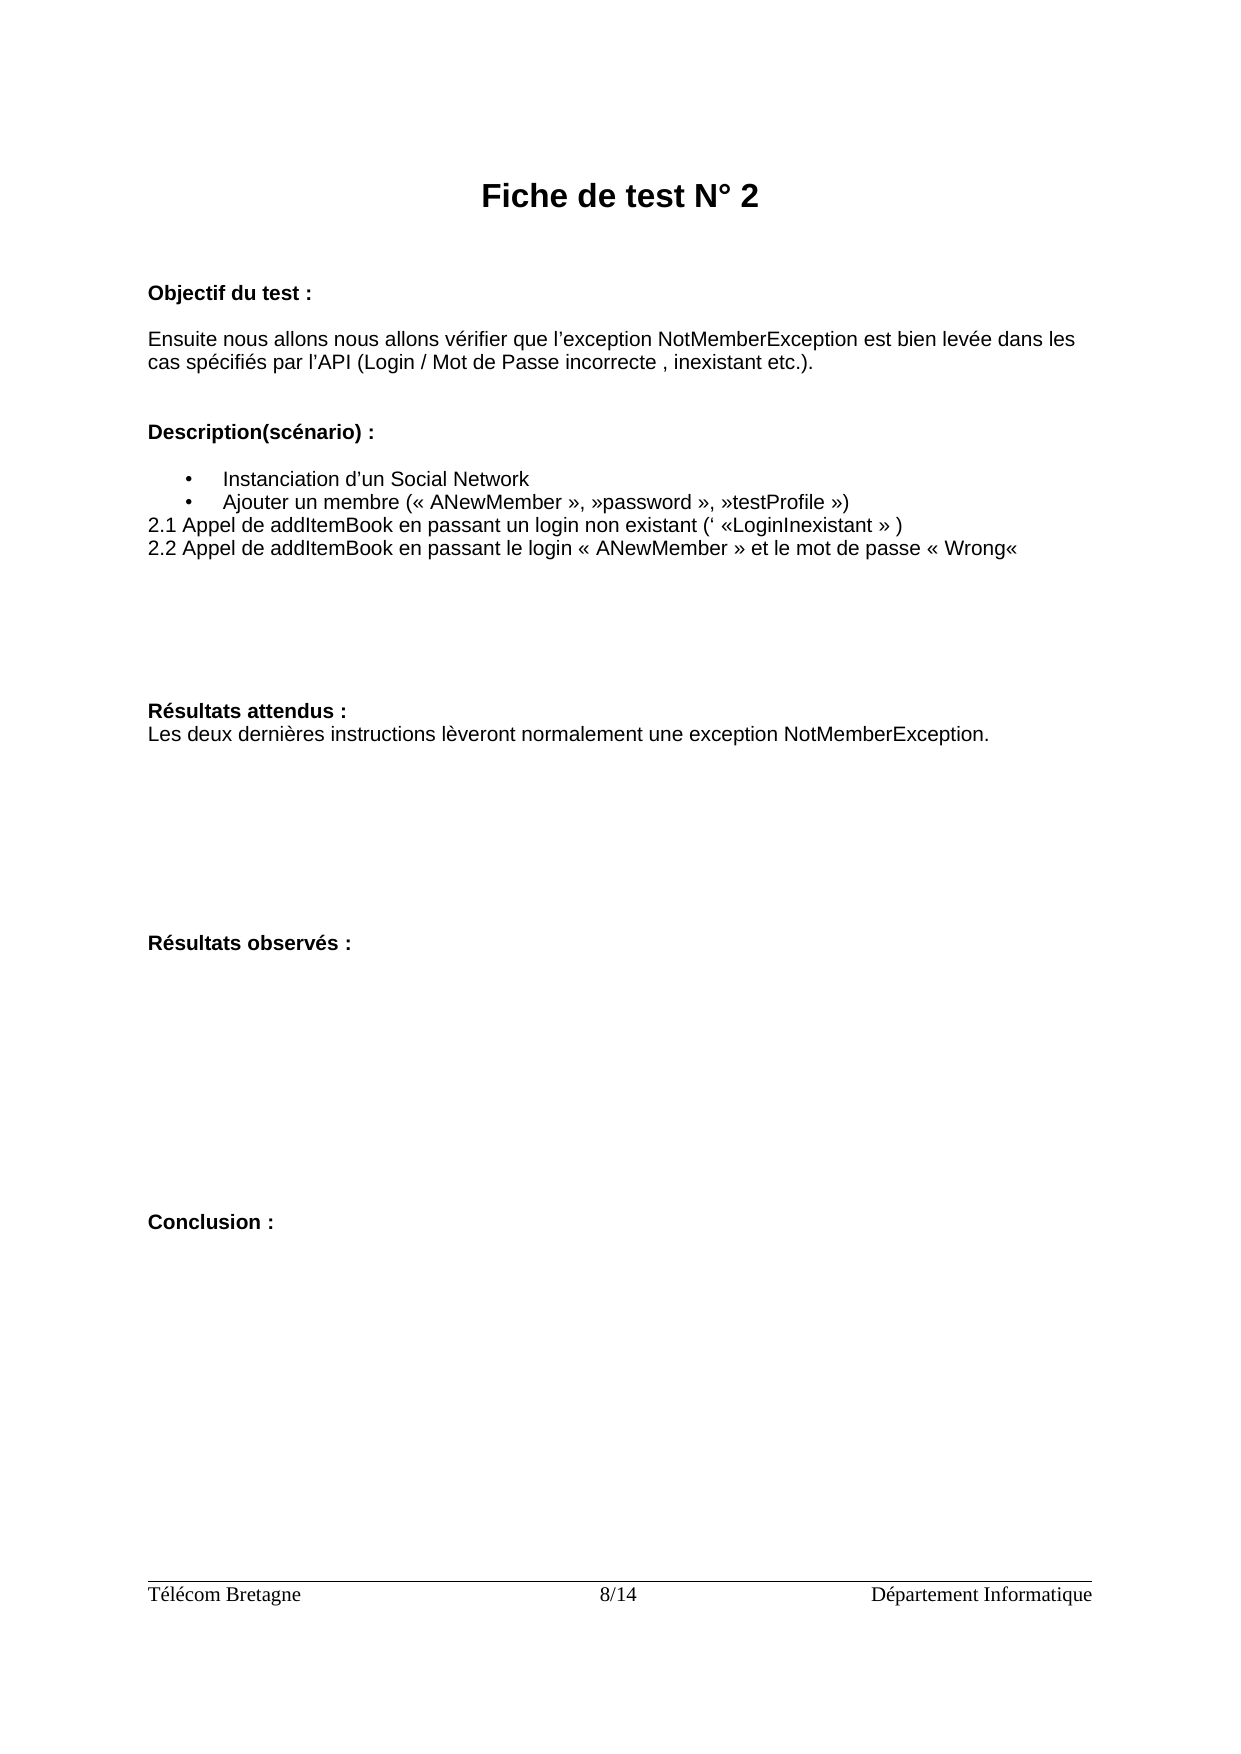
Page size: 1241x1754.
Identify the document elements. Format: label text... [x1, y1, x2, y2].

title Fiche de test N° 2 [148, 177, 1092, 214]
text 2.1 Appel de addItemBook en passant un login non existant (‘ «LoginInexistant » ) [148, 514, 1092, 537]
text Résultats attendus : [148, 699, 1092, 723]
text Résultats observés : [148, 932, 1092, 955]
text 2.2 Appel de addItemBook en passant le login « ANewMember » et le mot de passe « Wrong« [148, 537, 1092, 560]
list Ajouter un membre (« ANewMember », »password », »testProfile ») [185, 490, 1092, 514]
text Objectif du test : [148, 281, 1092, 304]
list Instanciation d’un Social Network [185, 467, 1092, 490]
text Les deux dernières instructions lèveront normalement une exception NotMemberException. [148, 723, 1092, 746]
text Description(scénario) : [148, 421, 1092, 444]
subtitle Conclusion : [148, 1211, 1092, 1234]
text Ensuite nous allons nous allons vérifier que l’exception NotMemberException est bien levée dans les cas spécifiés par l’API (Login / Mot de Passe incorrecte , inexistant etc.). [148, 328, 1092, 374]
